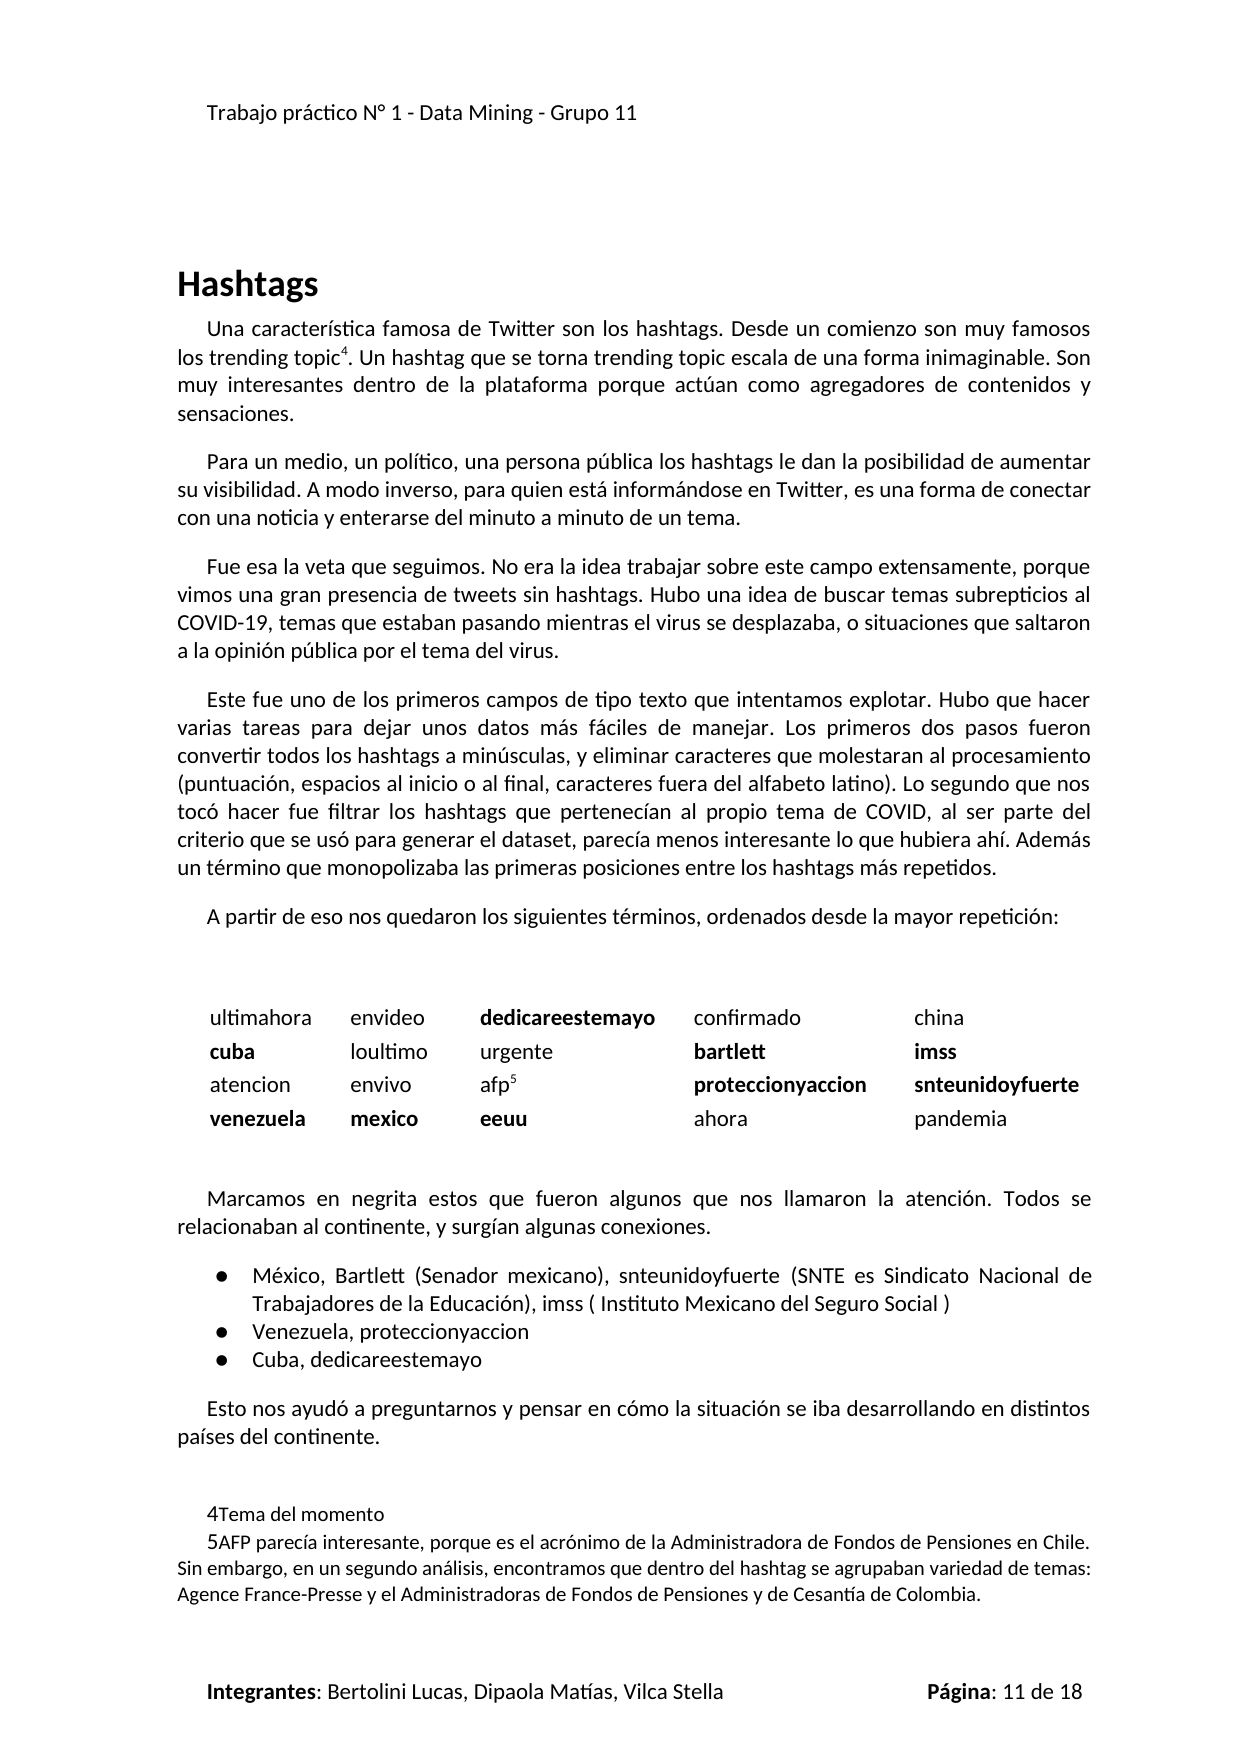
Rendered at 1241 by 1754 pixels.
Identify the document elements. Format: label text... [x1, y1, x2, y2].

table_cell proteccionyaccion [661, 1068, 882, 1102]
text Este fue uno de los primeros campos de tipo texto que intentamos explotar. Hubo que hacer varias tareas para dejar unos datos más fáciles de manejar. Los primeros dos pasos fueron convertir todos los hashtags a minúsculas, y eliminar caracteres que molestaran al procesamiento (puntuación, espacios al inicio o al final, caracteres fuera del alfabeto latino). Lo segundo que nos tocó hacer fue filtrar los hashtags que pertenecían al propio tema de COVID, al ser parte del criterio que se usó para generar el dataset, parecía menos interesante lo que hubiera ahí. Además un término que monopolizaba las primeras posiciones entre los hashtags más repetidos. [177, 685, 1093, 881]
list Venezuela, proteccionyaccion [214, 1317, 1093, 1345]
table_cell urgente [447, 1034, 661, 1068]
text A partir de eso nos quedaron los siguientes términos, ordenados desde la mayor repetición: [177, 902, 1093, 930]
table_header confirmado [661, 1000, 882, 1034]
table_cell loultimo [318, 1034, 447, 1068]
table_cell pandemia [882, 1102, 1093, 1135]
table_cell ahora [661, 1102, 882, 1135]
subtitle Hashtags [177, 260, 1093, 306]
table_header ultimahora [177, 1000, 318, 1034]
text Para un medio, un político, una persona pública los hashtags le dan la posibilidad de aumentar su visibilidad. A modo inverso, para quien está informándose en Twitter, es una forma de conectar con una noticia y enterarse del minuto a minuto de un tema. [177, 447, 1093, 532]
text Una característica famosa de Twitter son los hashtags. Desde un comienzo son muy famosos los trending topic. Un hashtag que se torna trending topic escala de una forma inimaginable. Son muy interesantes dentro de la plataforma porque actúan como agregadores de contenidos y sensaciones. [177, 314, 1093, 427]
text Tema del momento [177, 1499, 1093, 1527]
list Cuba, dedicareestemayo [214, 1345, 1093, 1373]
text Fue esa la veta que seguimos. No era la idea trabajar sobre este campo extensamente, porque vimos una gran presencia de tweets sin hashtags. Hubo una idea de buscar temas subrepticios al COVID-19, temas que estaban pasando mientras el virus se desplazaba, o situaciones que saltaron a la opinión pública por el tema del virus. [177, 552, 1093, 664]
table_cell eeuu [447, 1102, 661, 1135]
table_cell snteunidoyfuerte [882, 1068, 1093, 1102]
list México, Bartlett (Senador mexicano), snteunidoyfuerte (SNTE es Sindicato Nacional de Trabajadores de la Educación), imss ( Instituto Mexicano del Seguro Social ) [214, 1261, 1093, 1317]
table_cell mexico [318, 1102, 447, 1135]
table_header dedicareestemayo [447, 1000, 661, 1034]
table_cell cuba [177, 1034, 318, 1068]
text Marcamos en negrita estos que fueron algunos que nos llamaron la atención. Todos se relacionaban al continente, y surgían algunas conexiones. [177, 1184, 1093, 1240]
table_cell bartlett [661, 1034, 882, 1068]
table_header china [882, 1000, 1093, 1034]
table_cell venezuela [177, 1102, 318, 1135]
table_header envideo [318, 1000, 447, 1034]
table_cell envivo [318, 1068, 447, 1102]
text Esto nos ayudó a preguntarnos y pensar en cómo la situación se iba desarrollando en distintos países del continente. [177, 1394, 1093, 1450]
table_cell afp [447, 1068, 661, 1102]
table_cell atencion [177, 1068, 318, 1102]
table_cell imss [882, 1034, 1093, 1068]
